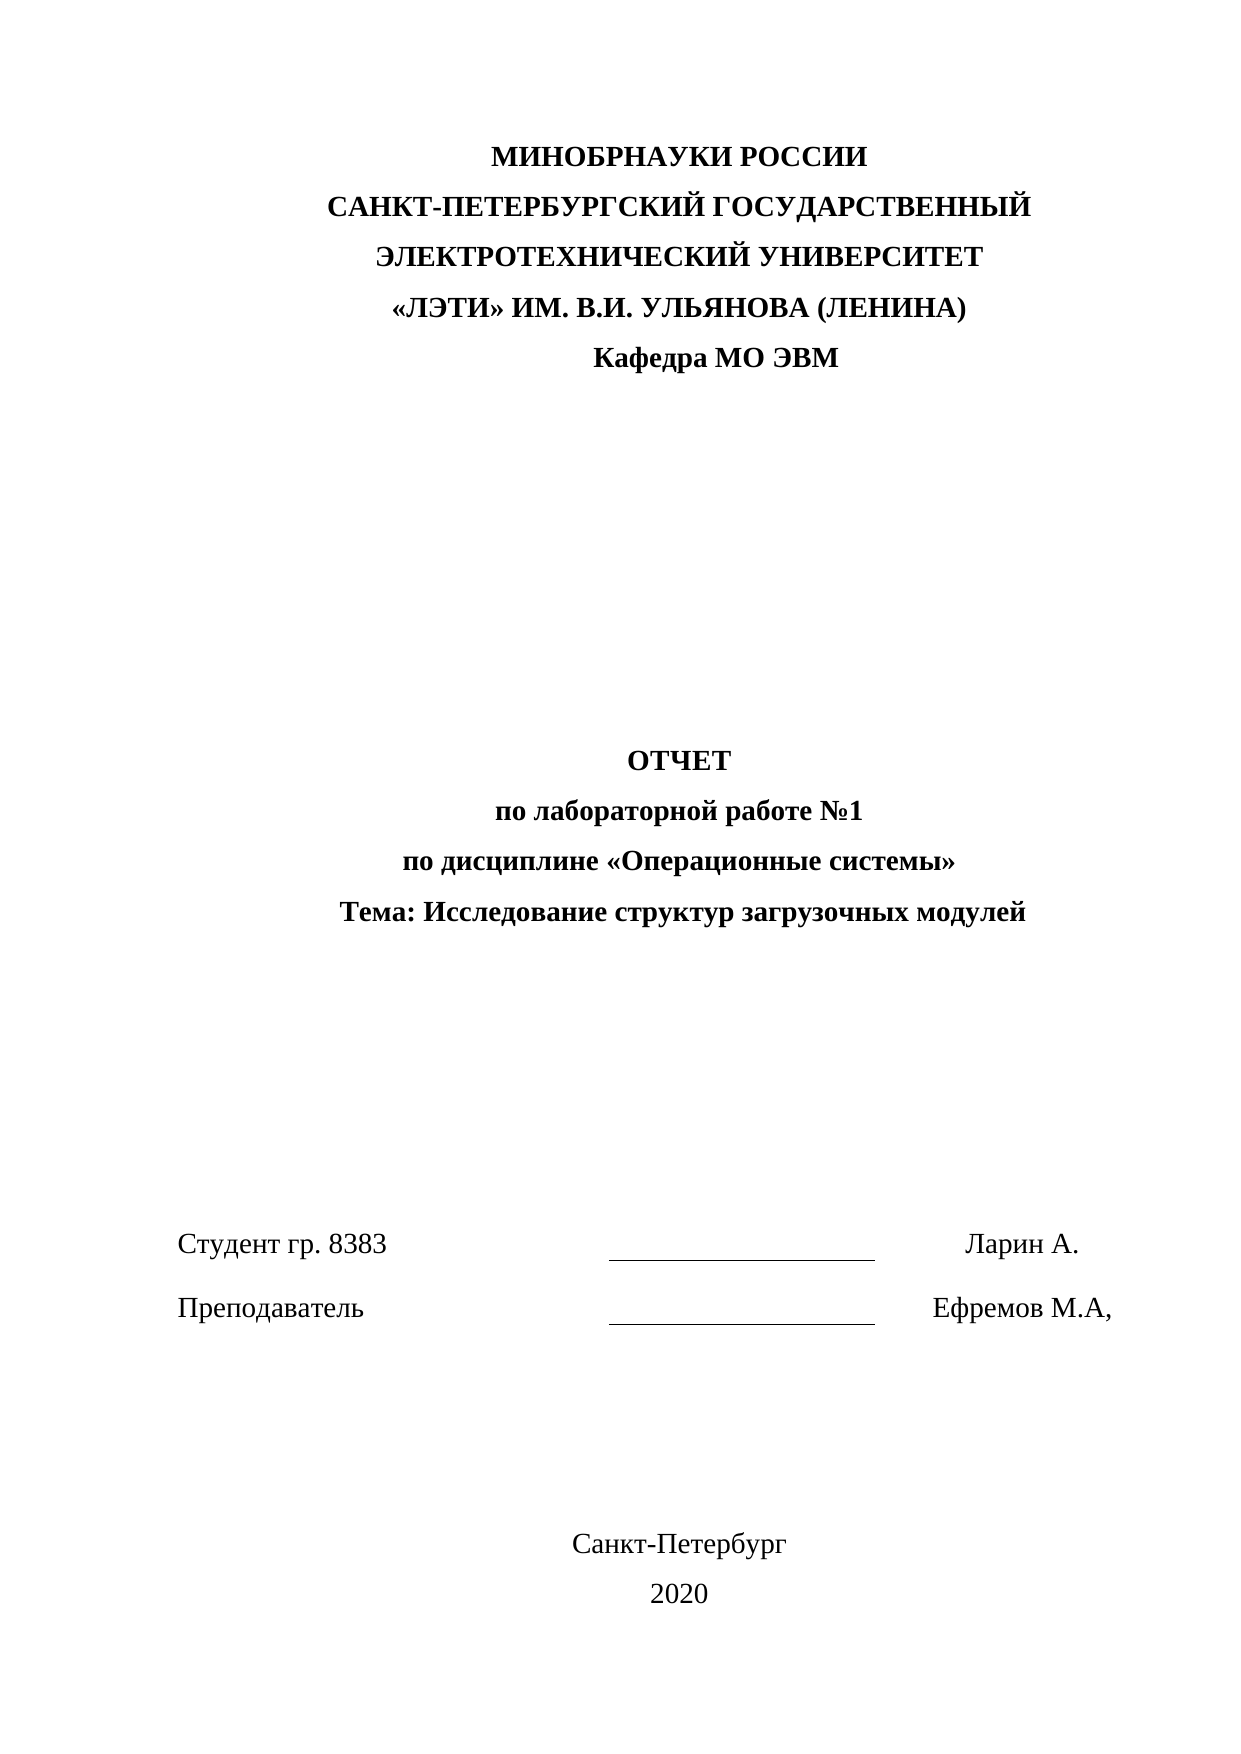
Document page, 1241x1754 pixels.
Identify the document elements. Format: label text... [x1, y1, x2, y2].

table_header Ларин А. [875, 1196, 1170, 1259]
table_header Студент гр. 8383 [166, 1196, 609, 1259]
table_cell Ефремов М.А, [875, 1260, 1170, 1323]
text по лабораторной работе №1 [177, 793, 1181, 827]
table_cell Преподаватель [166, 1260, 609, 1323]
text Санкт-Петербургский государственный [177, 189, 1181, 223]
text Тема: Исследование структур загрузочных модулей [177, 894, 1181, 927]
text по дисциплине «Операционные системы» [177, 843, 1181, 877]
text «ЛЭТИ» им. В.И. Ульянова (Ленина) [177, 290, 1181, 323]
text Санкт-Петербург [177, 1526, 1181, 1559]
text Кафедра МО ЭВМ [177, 340, 1181, 374]
table_cell [609, 1261, 875, 1323]
text электротехнический университет [177, 239, 1181, 273]
text отчет [177, 743, 1181, 776]
text МИНОБРНАУКИ РОССИИ [177, 139, 1181, 172]
text 2020 [177, 1576, 1181, 1609]
table_header [609, 1196, 875, 1259]
